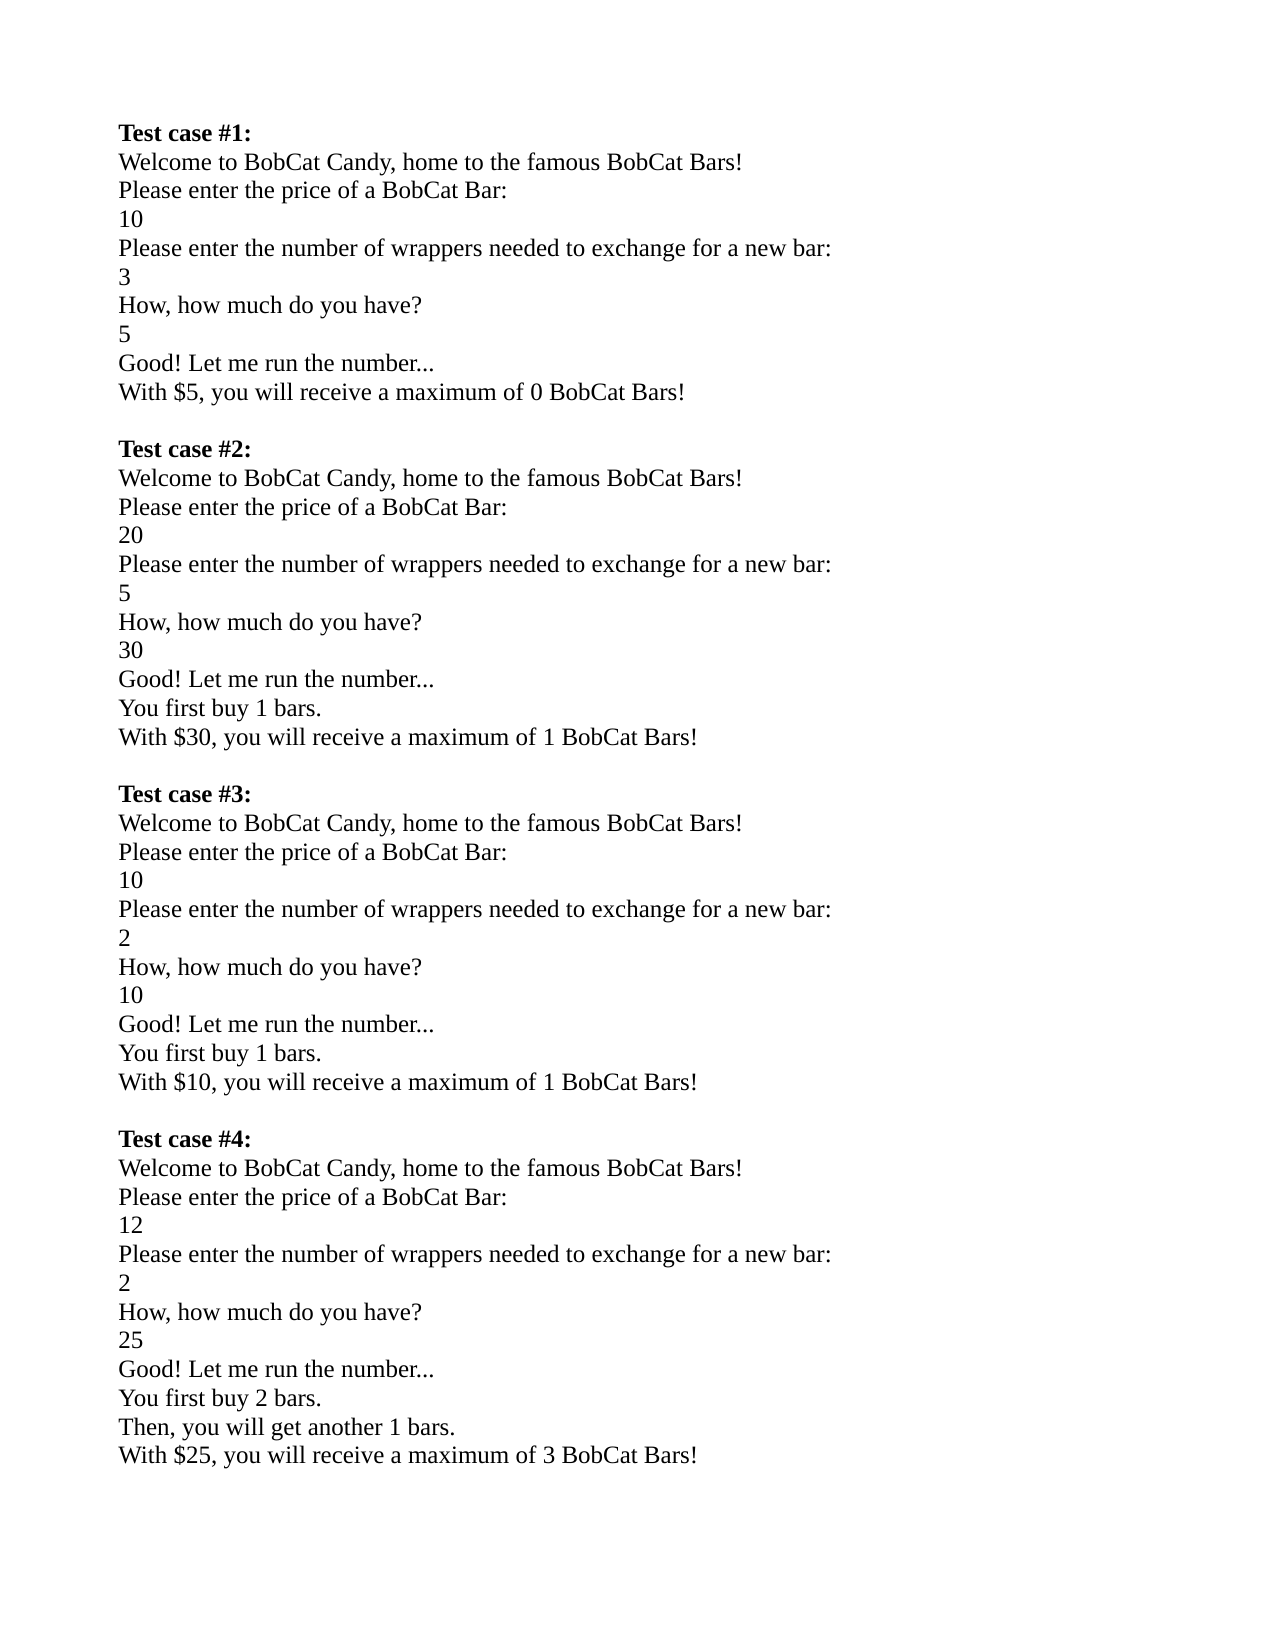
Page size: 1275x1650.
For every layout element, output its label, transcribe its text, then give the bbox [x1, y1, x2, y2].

text 20 [118, 521, 1157, 549]
text 25 [118, 1326, 1157, 1354]
text Test case #1: [118, 118, 1157, 147]
text 10 [118, 981, 1157, 1009]
text Please enter the price of a BobCat Bar: [118, 492, 1157, 521]
text Test case #4: [118, 1124, 1157, 1153]
text 5 [118, 578, 1157, 607]
text 10 [118, 866, 1157, 894]
text 30 [118, 636, 1157, 664]
text How, how much do you have? [118, 952, 1157, 981]
text Welcome to BobCat Candy, home to the famous BobCat Bars! [118, 1153, 1157, 1182]
text You first buy 1 bars. [118, 1038, 1157, 1067]
text You first buy 2 bars. [118, 1383, 1157, 1412]
text With $10, you will receive a maximum of 1 BobCat Bars! [118, 1067, 1157, 1096]
text Welcome to BobCat Candy, home to the famous BobCat Bars! [118, 808, 1157, 837]
text Please enter the price of a BobCat Bar: [118, 837, 1157, 866]
text Welcome to BobCat Candy, home to the famous BobCat Bars! [118, 463, 1157, 492]
text Please enter the price of a BobCat Bar: [118, 1182, 1157, 1211]
text 2 [118, 923, 1157, 952]
text Please enter the number of wrappers needed to exchange for a new bar: [118, 1239, 1157, 1268]
text Good! Let me run the number... [118, 1354, 1157, 1383]
text Welcome to BobCat Candy, home to the famous BobCat Bars! [118, 147, 1157, 176]
text With $25, you will receive a maximum of 3 BobCat Bars! [118, 1441, 1157, 1469]
text How, how much do you have? [118, 1297, 1157, 1326]
text Good! Let me run the number... [118, 1009, 1157, 1038]
text With $5, you will receive a maximum of 0 BobCat Bars! [118, 377, 1157, 406]
text Test case #2: [118, 434, 1157, 463]
text Test case #3: [118, 779, 1157, 808]
text Please enter the number of wrappers needed to exchange for a new bar: [118, 894, 1157, 923]
text 3 [118, 262, 1157, 291]
text You first buy 1 bars. [118, 693, 1157, 722]
text Please enter the number of wrappers needed to exchange for a new bar: [118, 233, 1157, 262]
text 10 [118, 204, 1157, 233]
text Good! Let me run the number... [118, 664, 1157, 693]
text Please enter the number of wrappers needed to exchange for a new bar: [118, 549, 1157, 578]
text Good! Let me run the number... [118, 348, 1157, 377]
text How, how much do you have? [118, 607, 1157, 636]
text How, how much do you have? [118, 291, 1157, 319]
text With $30, you will receive a maximum of 1 BobCat Bars! [118, 722, 1157, 751]
text Please enter the price of a BobCat Bar: [118, 176, 1157, 204]
text 12 [118, 1211, 1157, 1239]
text 5 [118, 319, 1157, 348]
text Then, you will get another 1 bars. [118, 1412, 1157, 1441]
text 2 [118, 1268, 1157, 1297]
